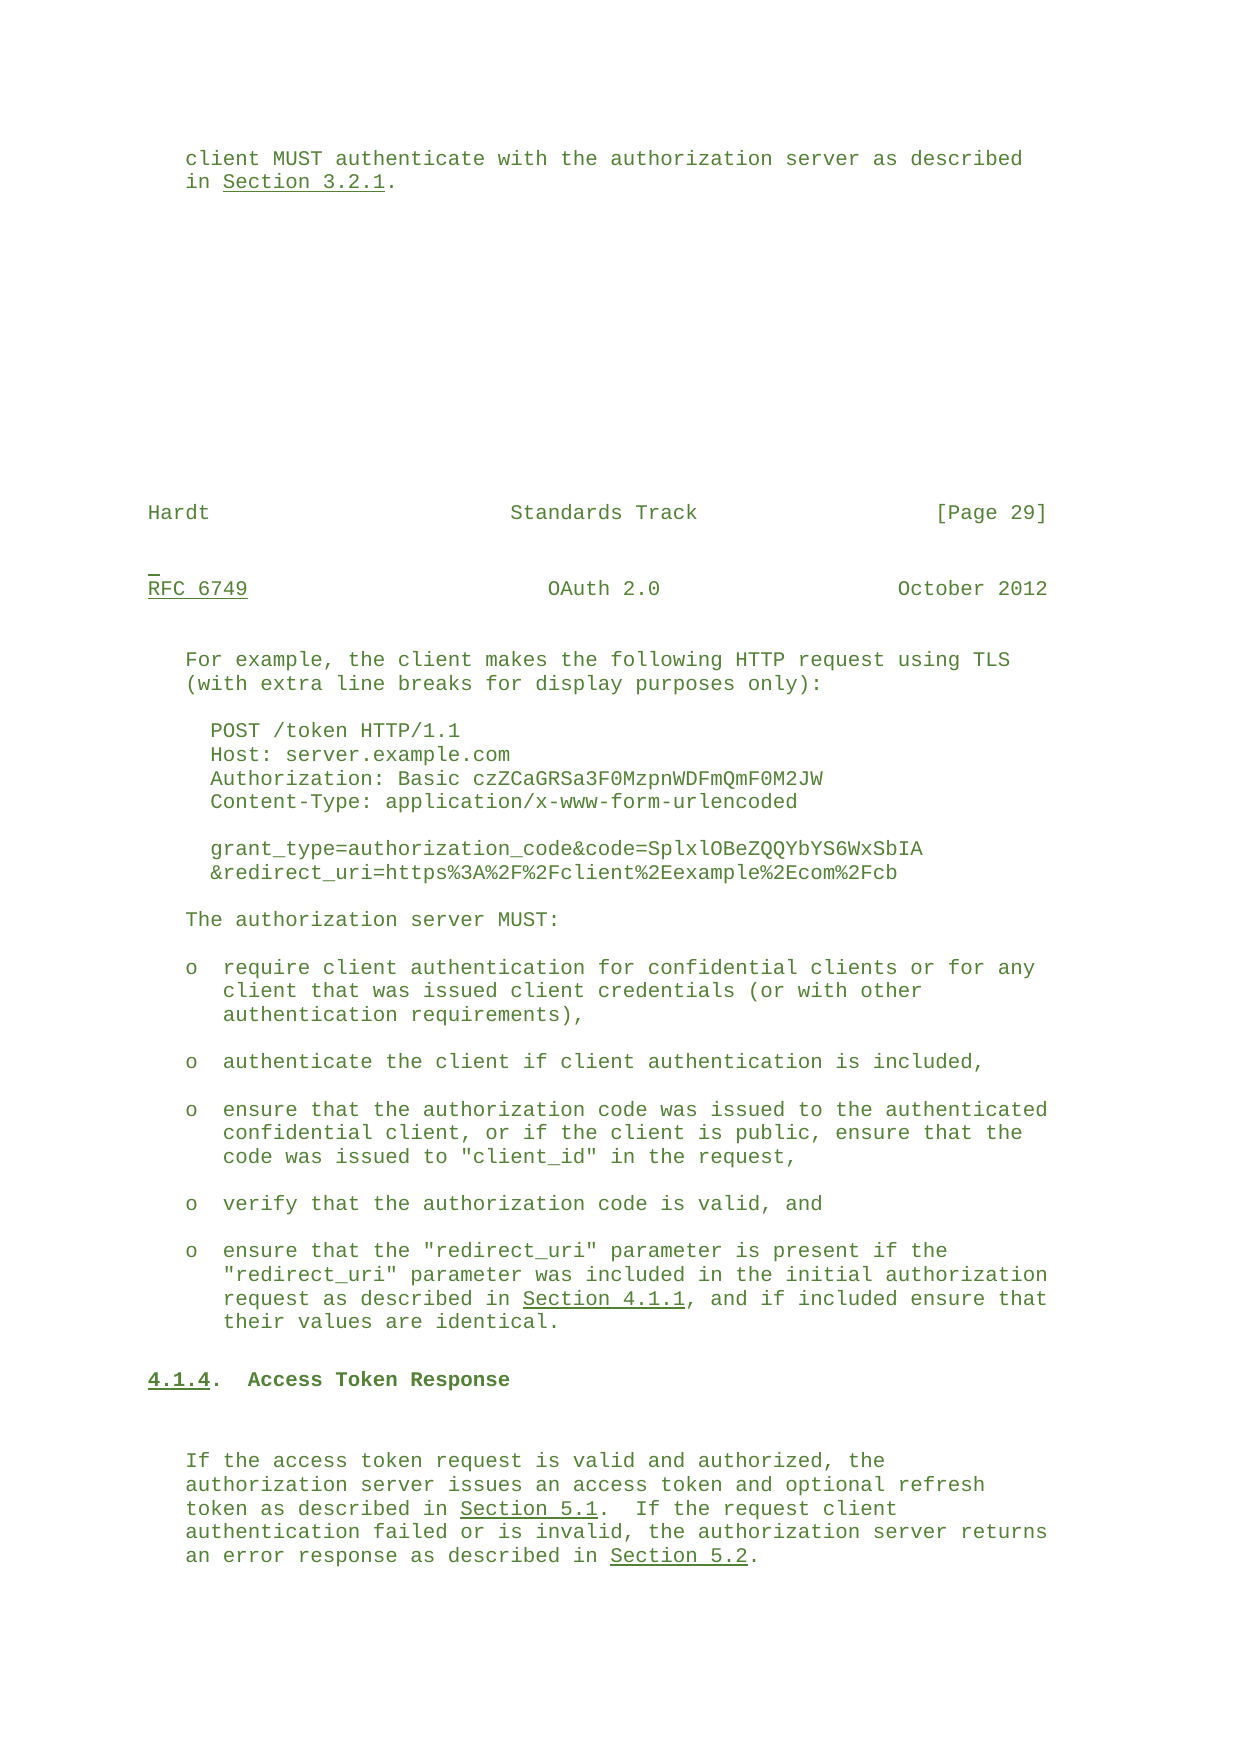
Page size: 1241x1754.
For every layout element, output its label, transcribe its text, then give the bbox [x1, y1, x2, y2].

text client that was issued client credentials (or with other [148, 980, 1093, 1004]
text &redirect_uri=https%3A%2F%2Fclient%2Eexample%2Ecom%2Fcb [148, 862, 1093, 886]
text 4.1.4. Access Token Response [148, 1369, 1093, 1393]
text confidential client, or if the client is public, ensure that the [148, 1122, 1093, 1146]
text "redirect_uri" parameter was included in the initial authorization [148, 1264, 1093, 1288]
text RFC 6749 OAuth 2.0 October 2012 [148, 578, 1093, 602]
text (with extra line breaks for display purposes only): [148, 673, 1093, 697]
text o authenticate the client if client authentication is included, [148, 1051, 1093, 1075]
text Content-Type: application/x-www-form-urlencoded [148, 791, 1093, 815]
text o require client authentication for confidential clients or for any [148, 957, 1093, 980]
text If the access token request is valid and authorized, the [148, 1450, 1093, 1474]
text token as described in Section 5.1. If the request client [148, 1498, 1093, 1521]
text in Section 3.2.1. [148, 171, 1093, 195]
text authentication requirements), [148, 1004, 1093, 1028]
text For example, the client makes the following HTTP request using TLS [148, 649, 1093, 673]
text Host: server.example.com [148, 744, 1093, 767]
text authorization server issues an access token and optional refresh [148, 1474, 1093, 1498]
text an error response as described in Section 5.2. [148, 1545, 1093, 1569]
text code was issued to "client_id" in the request, [148, 1146, 1093, 1169]
text Hardt Standards Track [Page 29] [148, 502, 1093, 526]
text request as described in Section 4.1.1, and if included ensure that [148, 1288, 1093, 1311]
text client MUST authenticate with the authorization server as described [148, 148, 1093, 171]
text o verify that the authorization code is valid, and [148, 1193, 1093, 1217]
text POST /token HTTP/1.1 [148, 720, 1093, 744]
text o ensure that the "redirect_uri" parameter is present if the [148, 1240, 1093, 1264]
text Authorization: Basic czZCaGRSa3F0MzpnWDFmQmF0M2JW [148, 767, 1093, 791]
text grant_type=authorization_code&code=SplxlOBeZQQYbYS6WxSbIA [148, 838, 1093, 862]
text The authorization server MUST: [148, 909, 1093, 933]
text o ensure that the authorization code was issued to the authenticated [148, 1098, 1093, 1122]
text their values are identical. [148, 1311, 1093, 1335]
text authentication failed or is invalid, the authorization server returns [148, 1521, 1093, 1545]
